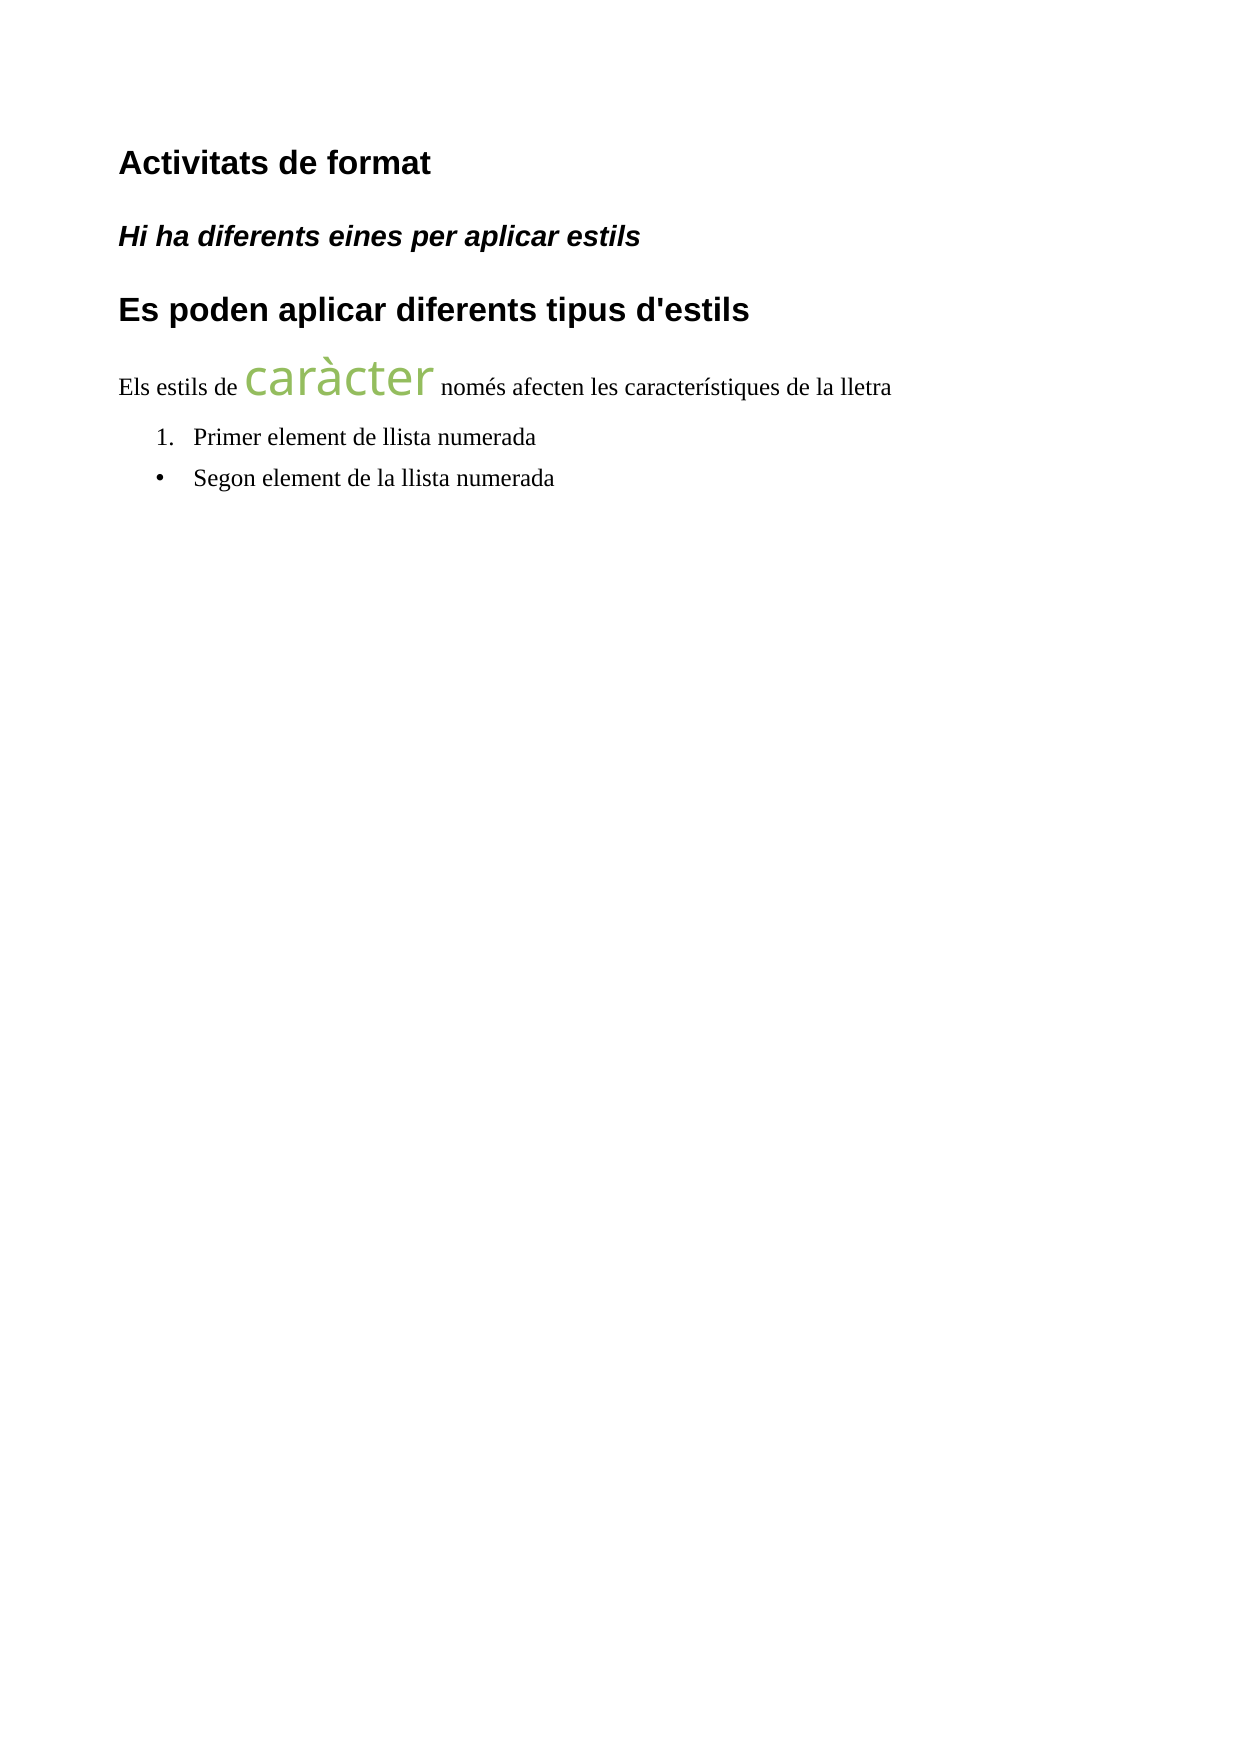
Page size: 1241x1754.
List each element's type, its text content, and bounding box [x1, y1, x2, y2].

subtitle Es poden aplicar diferents tipus d'estils [118, 290, 1122, 329]
subtitle Activitats de format [118, 143, 1122, 182]
subtitle Hi ha diferents eines per aplicar estils [118, 219, 1122, 253]
text Els estils de caràcter només afecten les característiques de la lletra [118, 341, 1122, 409]
list Primer element de llista numerada [156, 422, 1122, 451]
list Segon element de la llista numerada [156, 463, 1122, 492]
